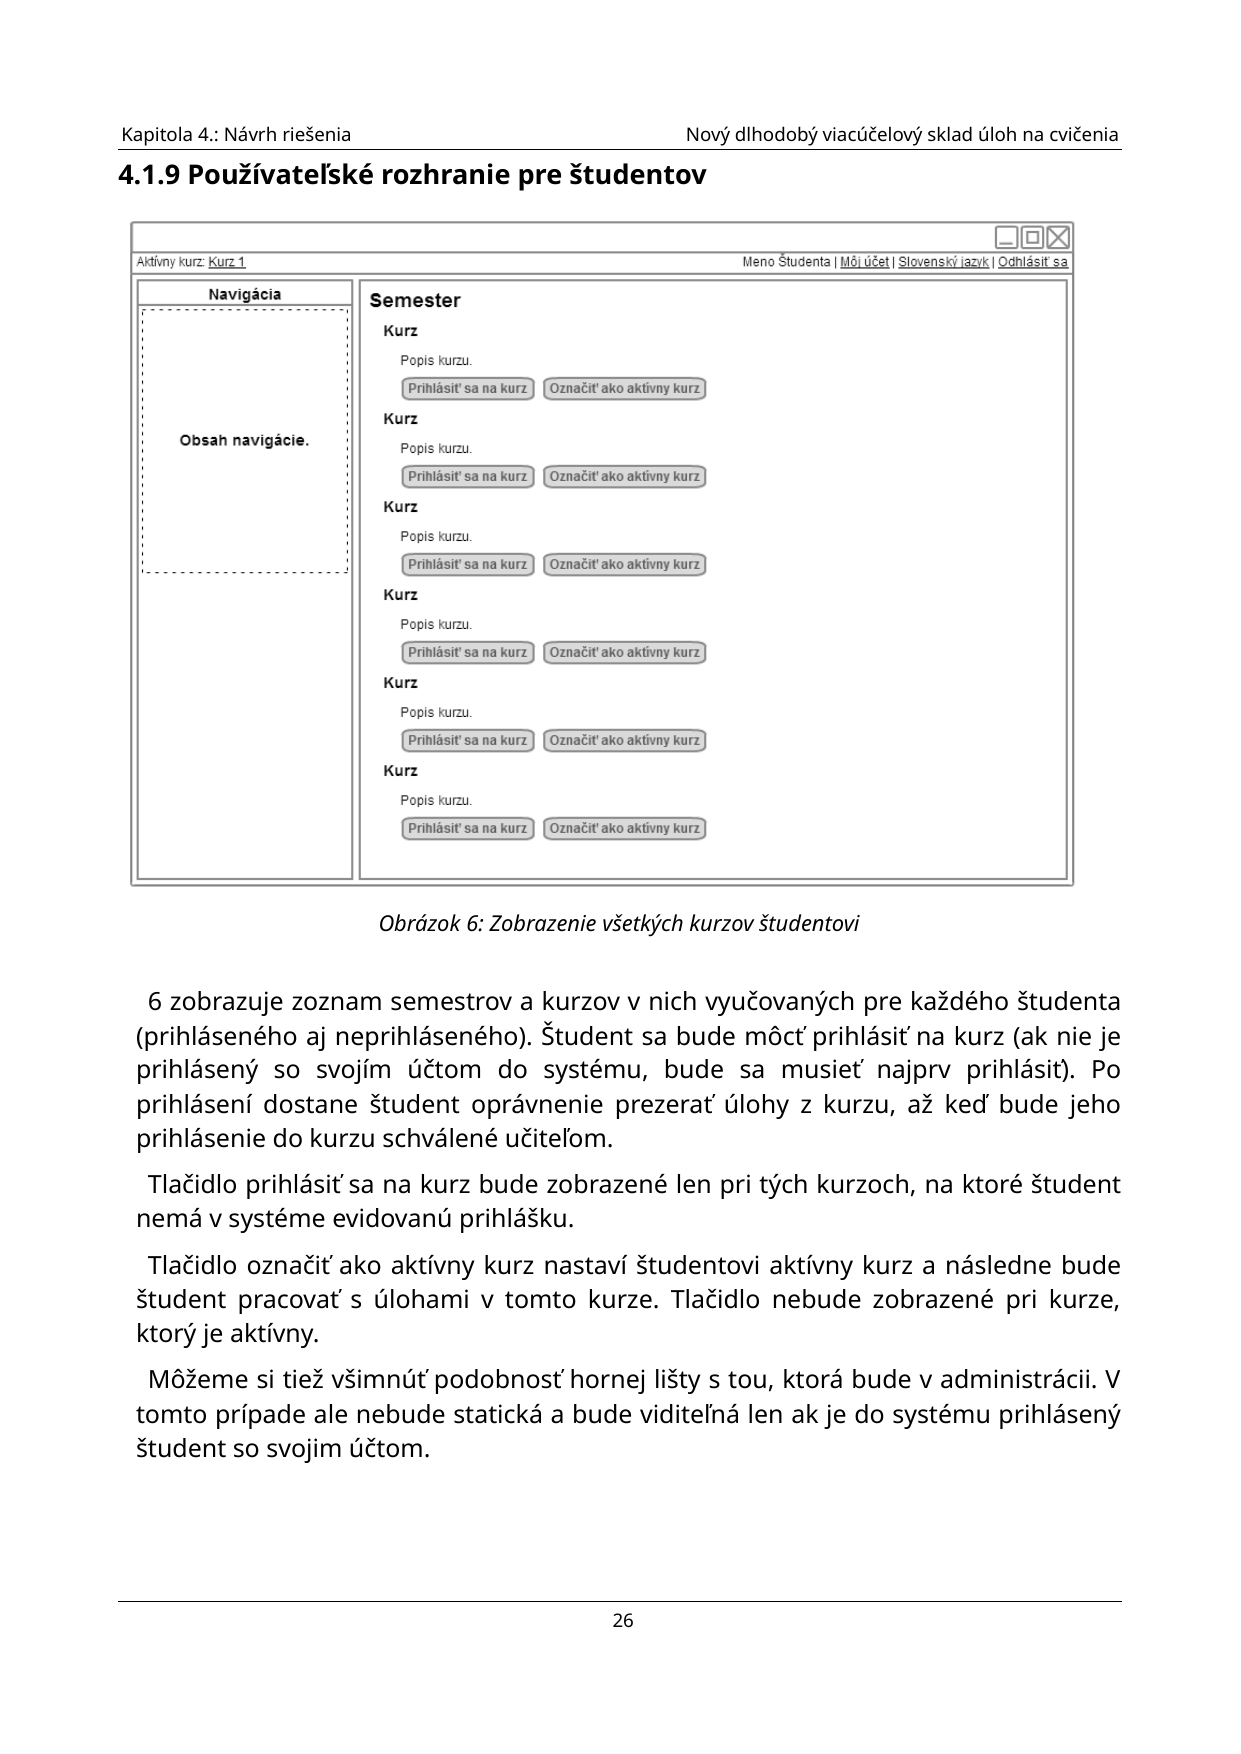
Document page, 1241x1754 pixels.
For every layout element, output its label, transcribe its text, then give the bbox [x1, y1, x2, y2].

picture [127, 217, 1114, 908]
text Tlačidlo označiť ako aktívny kurz nastaví študentovi aktívny kurz a následne bude študent pracovať s úlohami v tomto kurze. Tlačidlo nebude zobrazené pri kurze, ktorý je aktívny. [136, 1247, 1122, 1350]
text Obrázok 6: Zobrazenie všetkých kurzov študentovi [127, 908, 1113, 937]
text Môžeme si tiež všimnúť podobnosť hornej lišty s tou, ktorá bude v administrácii. V tomto prípade ale nebude statická a bude viditeľná len ak je do systému prihlásený študent so svojim účtom. [136, 1362, 1122, 1464]
text Obrázok 6 zobrazuje zoznam semestrov a kurzov v nich vyučovaných pre každého študenta (prihláseného aj neprihláseného). Študent sa bude môcť prihlásiť na kurz (ak nie je prihlásený so svojím účtom do systému, bude sa musieť najprv prihlásiť). Po prihlásení dostane študent oprávnenie prezerať úlohy z kurzu, až keď bude jeho prihlásenie do kurzu schválené učiteľom. [136, 984, 1122, 1154]
subtitle Používateľské rozhranie pre študentov [118, 156, 1122, 192]
text Tlačidlo prihlásiť sa na kurz bude zobrazené len pri tých kurzoch, na ktoré študent nemá v systéme evidovanú prihlášku. [136, 1167, 1122, 1235]
